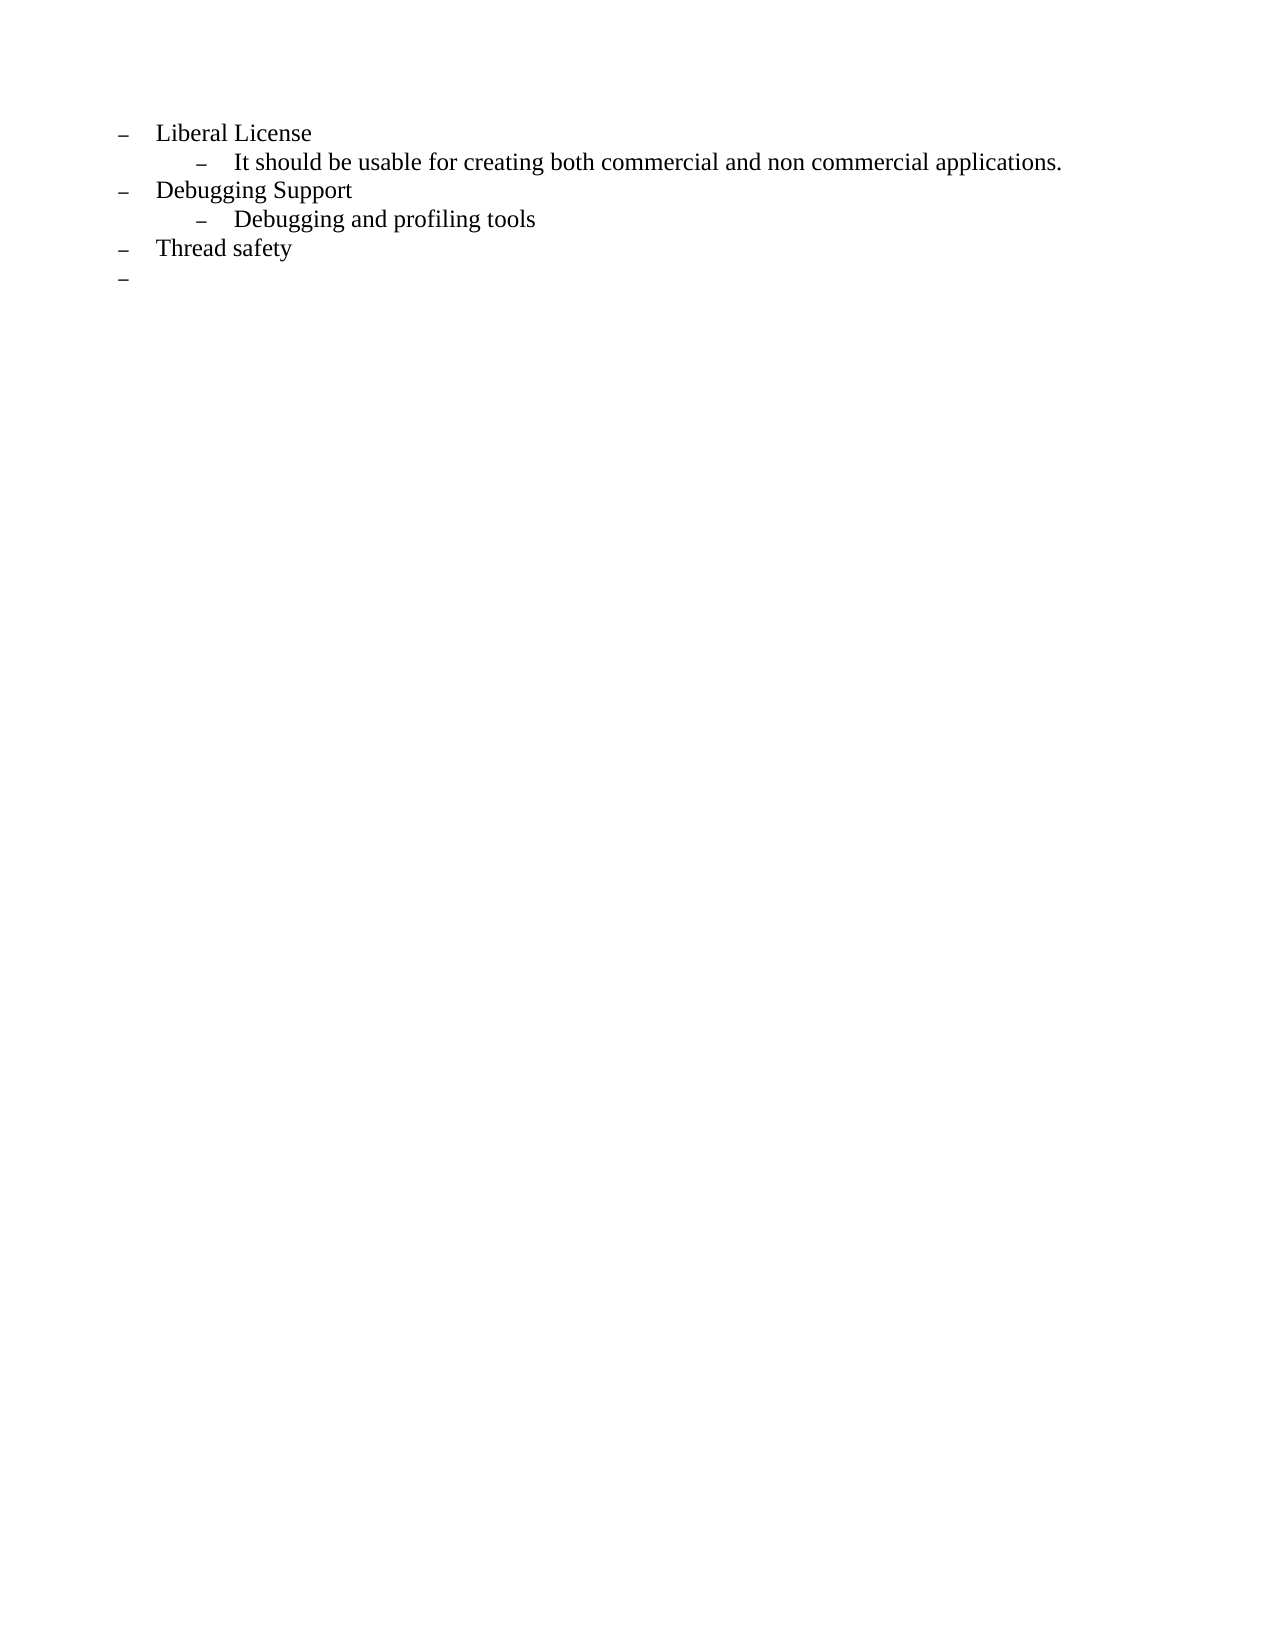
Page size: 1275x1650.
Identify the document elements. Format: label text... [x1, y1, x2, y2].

list It should be usable for creating both commercial and non commercial applications. [196, 147, 1157, 176]
list Debugging Support [118, 176, 1157, 204]
list Thread safety [118, 233, 1157, 262]
list Liberal License [118, 118, 1157, 147]
list Debugging and profiling tools [196, 204, 1157, 233]
